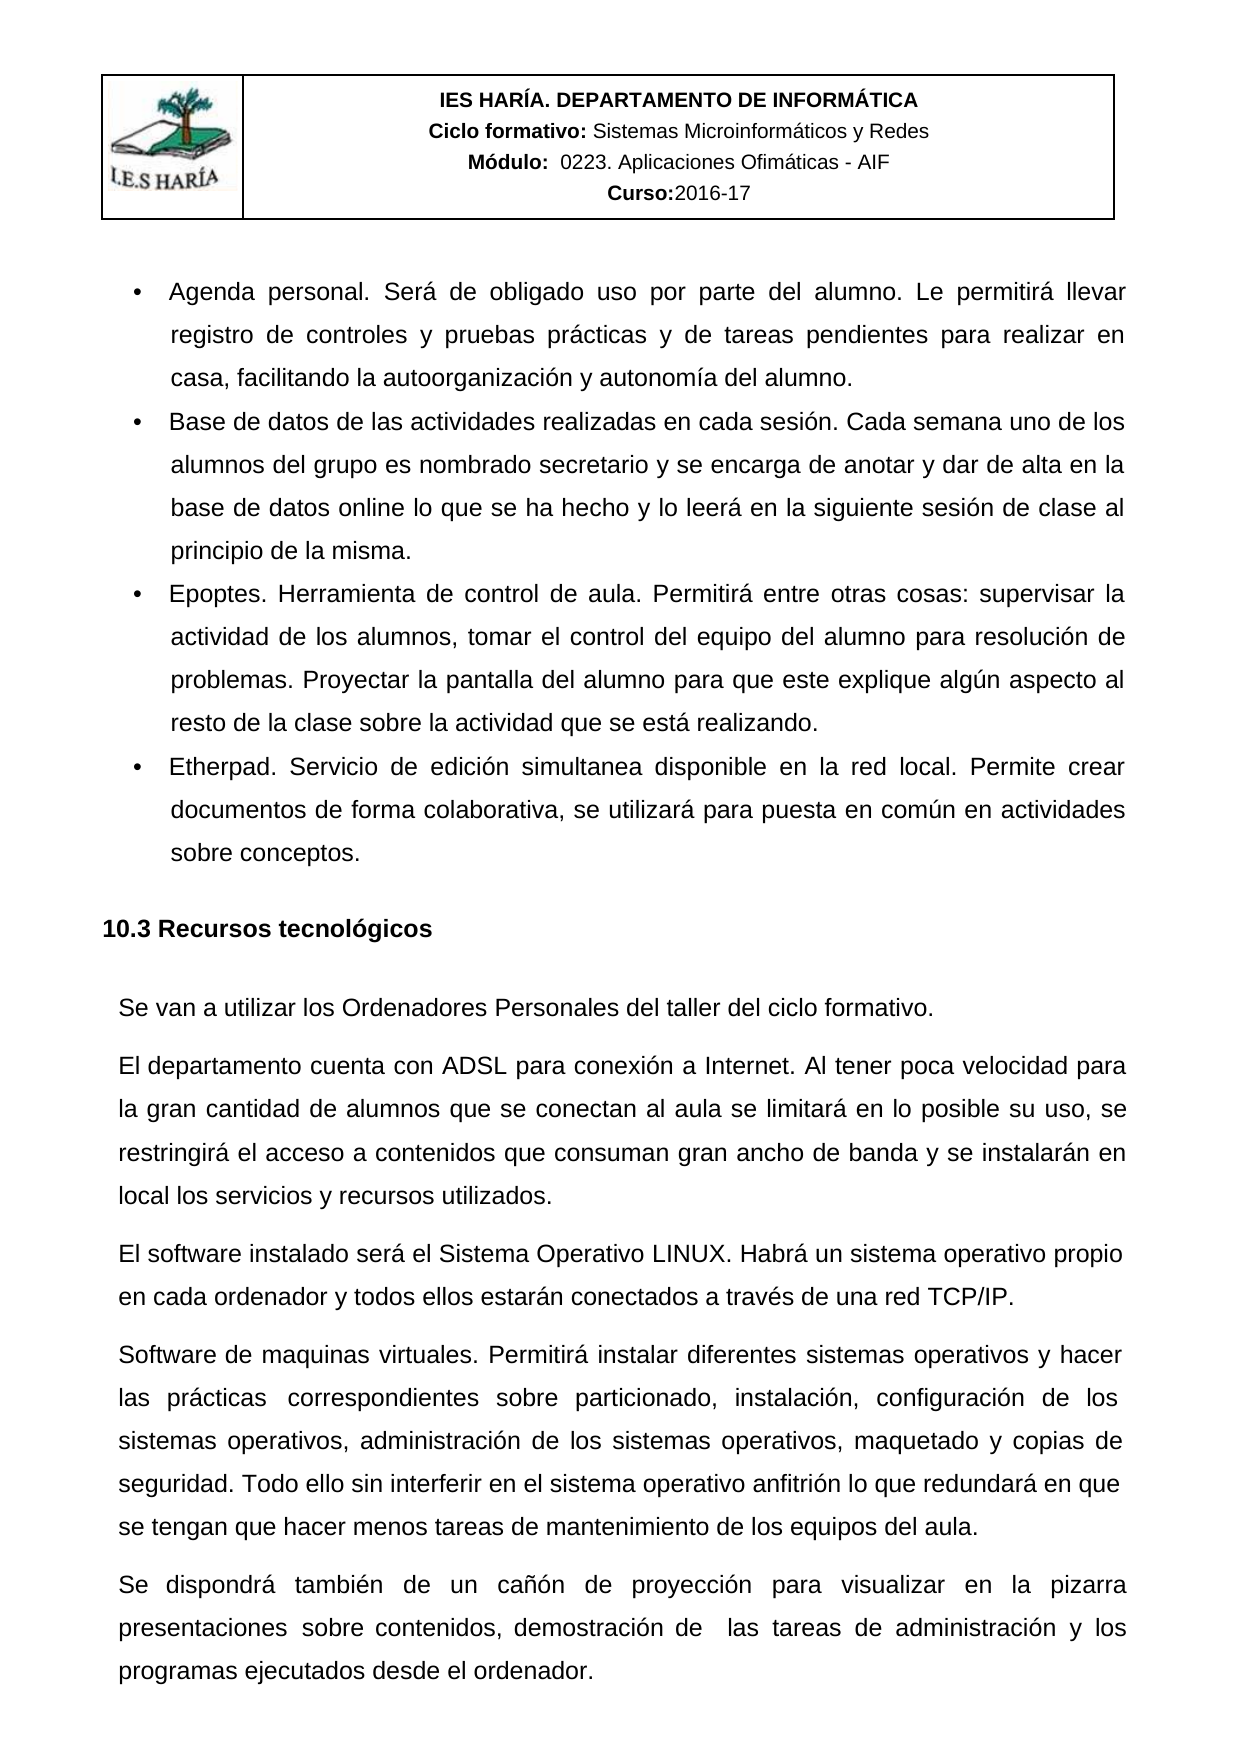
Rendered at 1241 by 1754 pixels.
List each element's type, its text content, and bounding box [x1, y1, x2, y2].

text Software de maquinas virtuales. Permitirá instalar diferentes sistemas operativos y hacer las prácticas correspondientes sobre particionado, instalación, configuración de los sistemas operativos, administración de los sistemas operativos, maquetado y copias de seguridad. Todo ello sin interferir en el sistema operativo anfitrión lo que redundará en que se tengan que hacer menos tareas de mantenimiento de los equipos del aula. [118, 1339, 1127, 1541]
text Se dispondrá también de un cañón de proyección para visualizar en la pizarra presentaciones sobre contenidos, demostración de las tareas de administración y los programas ejecutados desde el ordenador. [118, 1570, 1127, 1685]
text • Epoptes. Herramienta de control de aula. Permitirá entre otras cosas: supervisar la actividad de los alumnos, tomar el control del equipo del alumno para resolución de problemas. Proyectar la pantalla del alumno para que este explique algún aspecto al resto de la clase sobre la actividad que se está realizando. [133, 579, 1127, 737]
text 10.3 Recursos tecnológicos [102, 914, 1138, 942]
text El departamento cuenta con ADSL para conexión a Internet. Al tener poca velocidad para la gran cantidad de alumnos que se conectan al aula se limitará en lo posible su uso, se restringirá el acceso a contenidos que consuman gran ancho de banda y se instalarán en local los servicios y recursos utilizados. [118, 1051, 1127, 1209]
text • Base de datos de las actividades realizadas en cada sesión. Cada semana uno de los alumnos del grupo es nombrado secretario y se encarga de anotar y dar de alta en la base de datos online lo que se ha hecho y lo leerá en la siguiente sesión de clase al principio de la misma. [133, 406, 1127, 564]
text El software instalado será el Sistema Operativo LINUX. Habrá un sistema operativo propio en cada ordenador y todos ellos estarán conectados a través de una red TCP/IP. [118, 1238, 1127, 1310]
text • Etherpad. Servicio de edición simultanea disponible en la red local. Permite crear documentos de forma colaborativa, se utilizará para puesta en común en actividades sobre conceptos. [133, 751, 1127, 866]
text Se van a utilizar los Ordenadores Personales del taller del ciclo formativo. [118, 993, 939, 1022]
text • Agenda personal. Será de obligado uso por parte del alumno. Le permitirá llevar registro de controles y pruebas prácticas y de tareas pendientes para realizar en casa, facilitando la autoorganización y autonomía del alumno. [133, 277, 1127, 392]
picture [107, 81, 238, 191]
